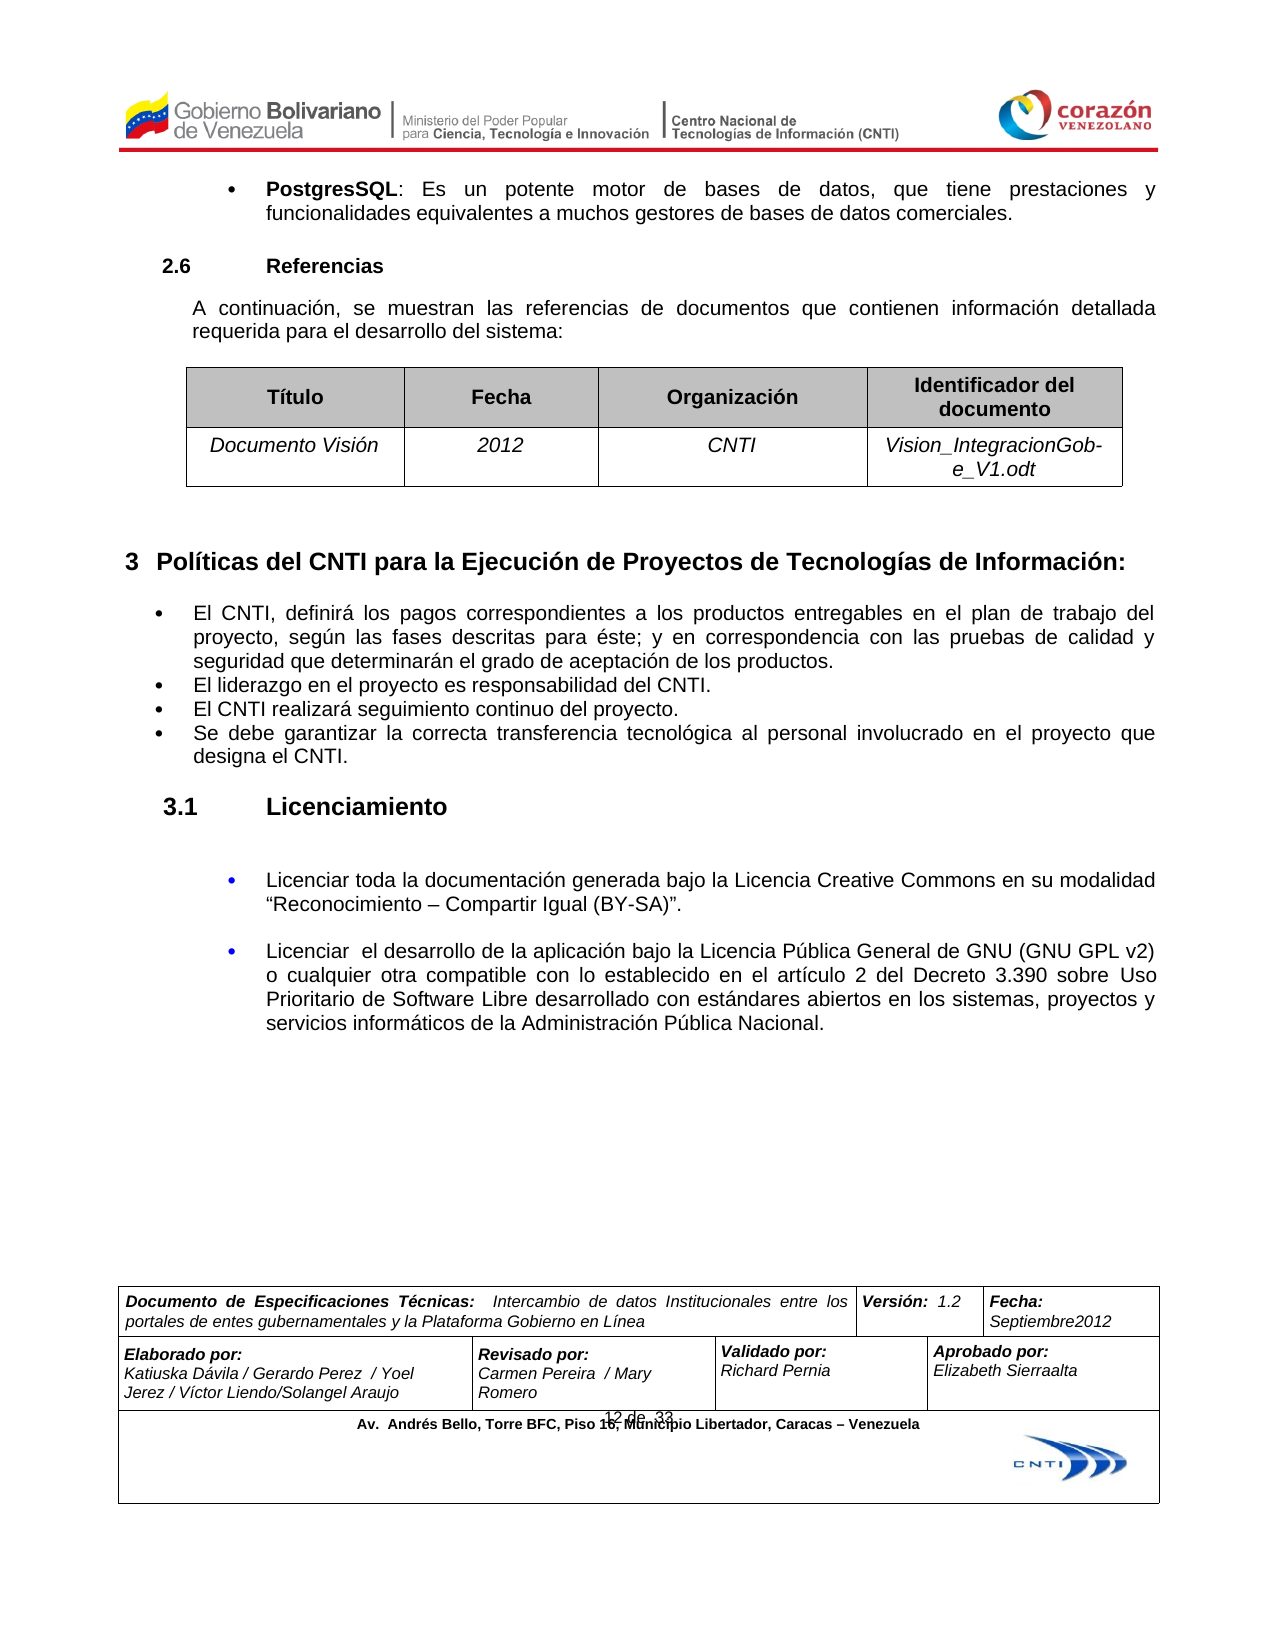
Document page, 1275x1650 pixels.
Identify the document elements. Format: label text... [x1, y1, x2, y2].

list PostgresSQL: Es un potente motor de bases de datos, que tiene prestaciones y funcionalidades equivalentes a muchos gestores de bases de datos comerciales. [228, 177, 1157, 225]
table_cell Vision_IntegracionGob-e_V1.odt [868, 428, 1122, 486]
picture [119, 82, 1159, 152]
subtitle Políticas del CNTI para la Ejecución de Proyectos de Tecnologías de Información: [118, 547, 1157, 576]
subtitle Referencias [156, 254, 1157, 278]
list Licenciar el desarrollo de la aplicación bajo la Licencia Pública General de GNU (GNU GPL v2) o cualquier otra compatible con lo establecido en el artículo 2 del Decreto 3.390 sobre Uso Prioritario de Software Libre desarrollado con estándares abiertos en los sistemas, proyectos y servicios informáticos de la Administración Pública Nacional. [228, 939, 1157, 1035]
list El liderazgo en el proyecto es responsabilidad del CNTI. [156, 672, 1157, 696]
picture [999, 1429, 1143, 1486]
list Licenciar toda la documentación generada bajo la Licencia Creative Commons en su modalidad “Reconocimiento – Compartir Igual (BY-SA)”. [228, 867, 1157, 915]
text A continuación, se muestran las referencias de documentos que contienen información detallada requerida para el desarrollo del sistema: [192, 295, 1157, 343]
table_header Título [187, 368, 404, 427]
list El CNTI, definirá los pagos correspondientes a los productos entregables en el plan de trabajo del proyecto, según las fases descritas para éste; y en correspondencia con las pruebas de calidad y seguridad que determinarán el grado de aceptación de los productos. [156, 601, 1157, 672]
table_header Organización [599, 368, 867, 427]
table_cell CNTI [599, 428, 867, 486]
table_header Identificador del documento [868, 368, 1122, 427]
list El CNTI realizará seguimiento continuo del proyecto. [156, 696, 1157, 720]
table_cell 2012 [405, 428, 598, 486]
table_cell Documento Visión [187, 428, 404, 486]
subtitle Licenciamiento [156, 792, 1157, 821]
list Se debe garantizar la correcta transferencia tecnológica al personal involucrado en el proyecto que designa el CNTI. [156, 720, 1157, 768]
table_header Fecha [405, 368, 598, 427]
